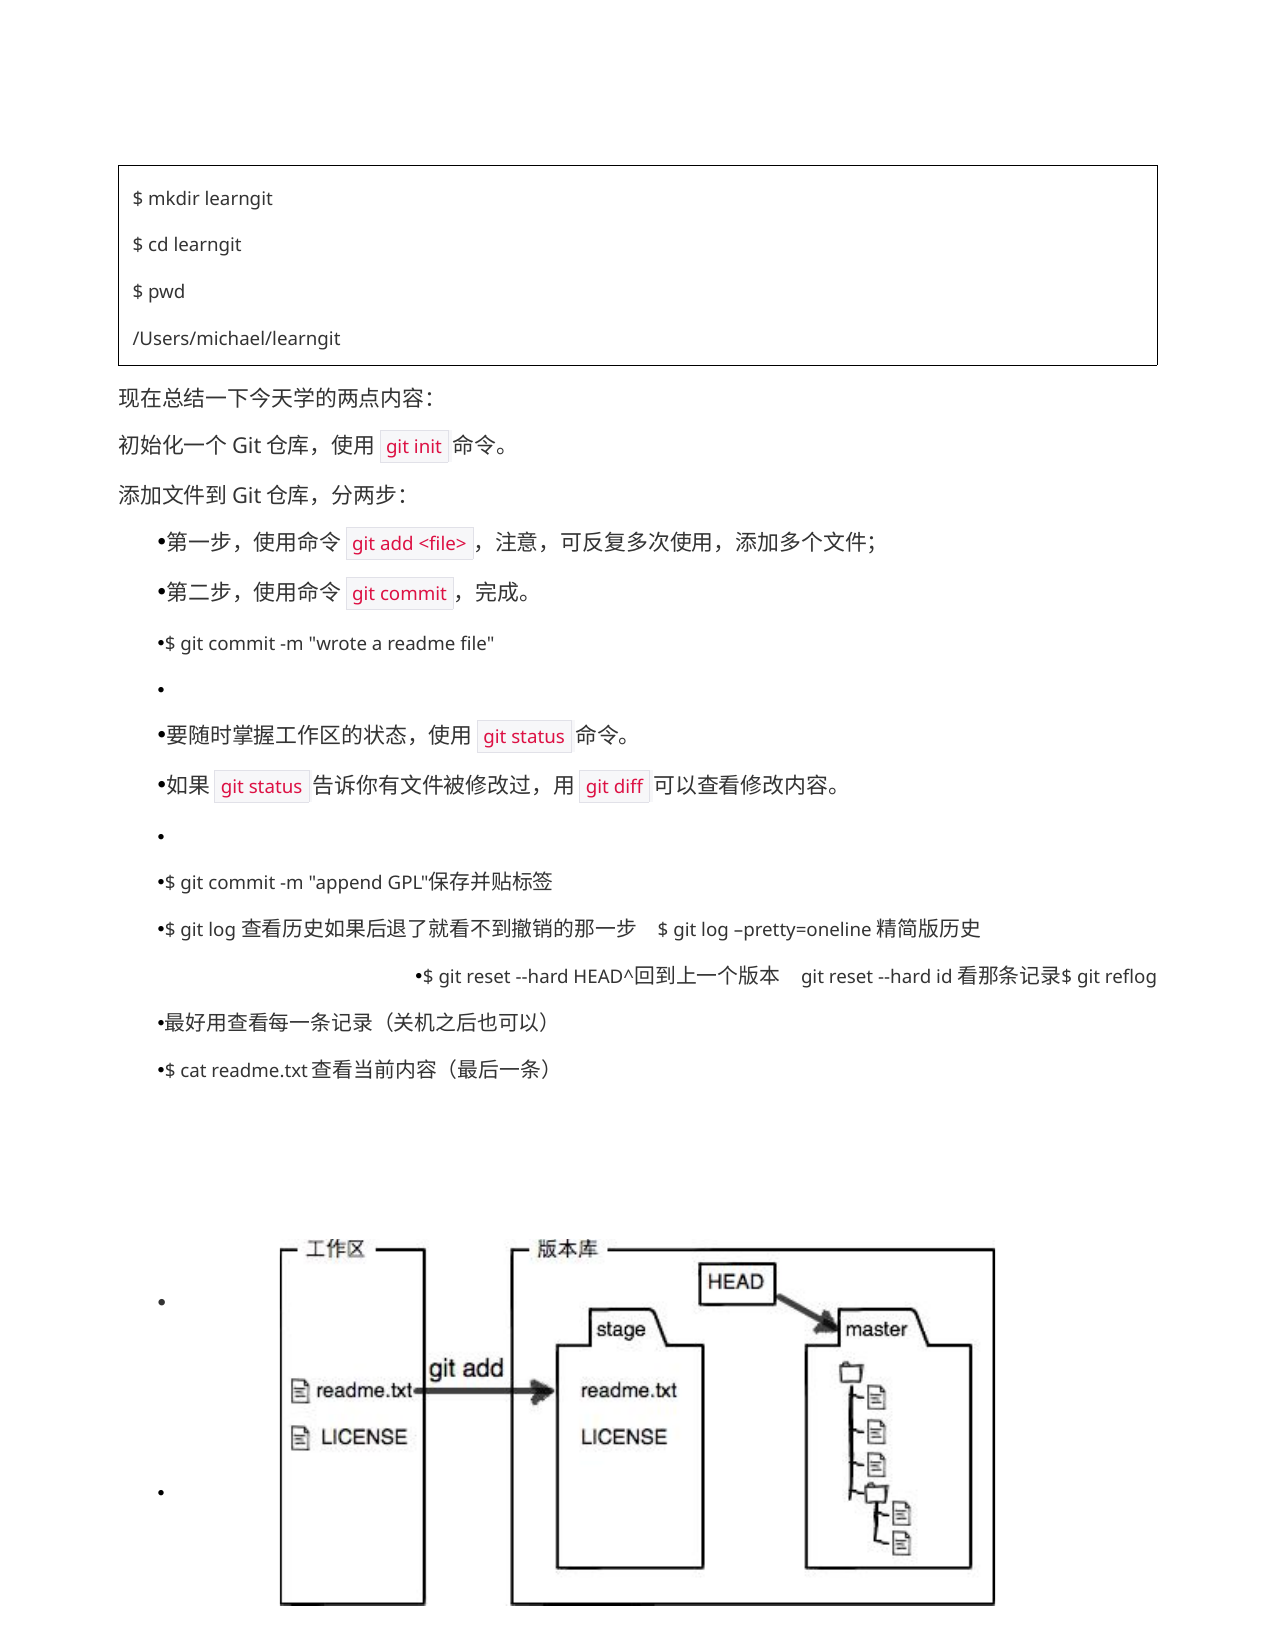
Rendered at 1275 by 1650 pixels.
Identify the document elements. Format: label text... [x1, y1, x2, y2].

text 现在总结一下今天学的两点内容： [118, 381, 1157, 412]
list $ git log 查看历史如果后退了就看不到撤销的那一步 $ git log –pretty=oneline 精简版历史 [118, 911, 1157, 943]
list 第一步，使用命令git add <file>，注意，可反复多次使用，添加多个文件； [118, 525, 1157, 559]
text 初始化一个Git仓库，使用git init命令。 [118, 428, 1157, 462]
text /Users/michael/learngit [119, 306, 1157, 365]
list $ cat readme.txt查看当前内容（最后一条） [118, 1052, 1157, 1083]
text $ mkdir learngit [119, 166, 1157, 210]
list 如果git status告诉你有文件被修改过，用git diff可以查看修改内容。 [118, 768, 1157, 802]
list $ git reset --hard HEAD^回到上一个版本 git reset --hard id 看那条记录$ git reflog [118, 958, 1157, 989]
text $ cd learngit [119, 212, 1157, 257]
list $ git commit -m "append GPL"保存并贴标签 [118, 864, 1157, 896]
picture [279, 1239, 996, 1606]
text 添加文件到Git仓库，分两步： [118, 478, 1157, 509]
text $ pwd [119, 259, 1157, 304]
list 最好用查看每一条记录（关机之后也可以） [118, 1005, 1157, 1036]
list $ git commit -m "wrote a readme file" [118, 624, 1157, 656]
list 要随时掌握工作区的状态，使用git status命令。 [118, 718, 1157, 752]
list 第二步，使用命令git commit，完成。 [118, 575, 1157, 609]
